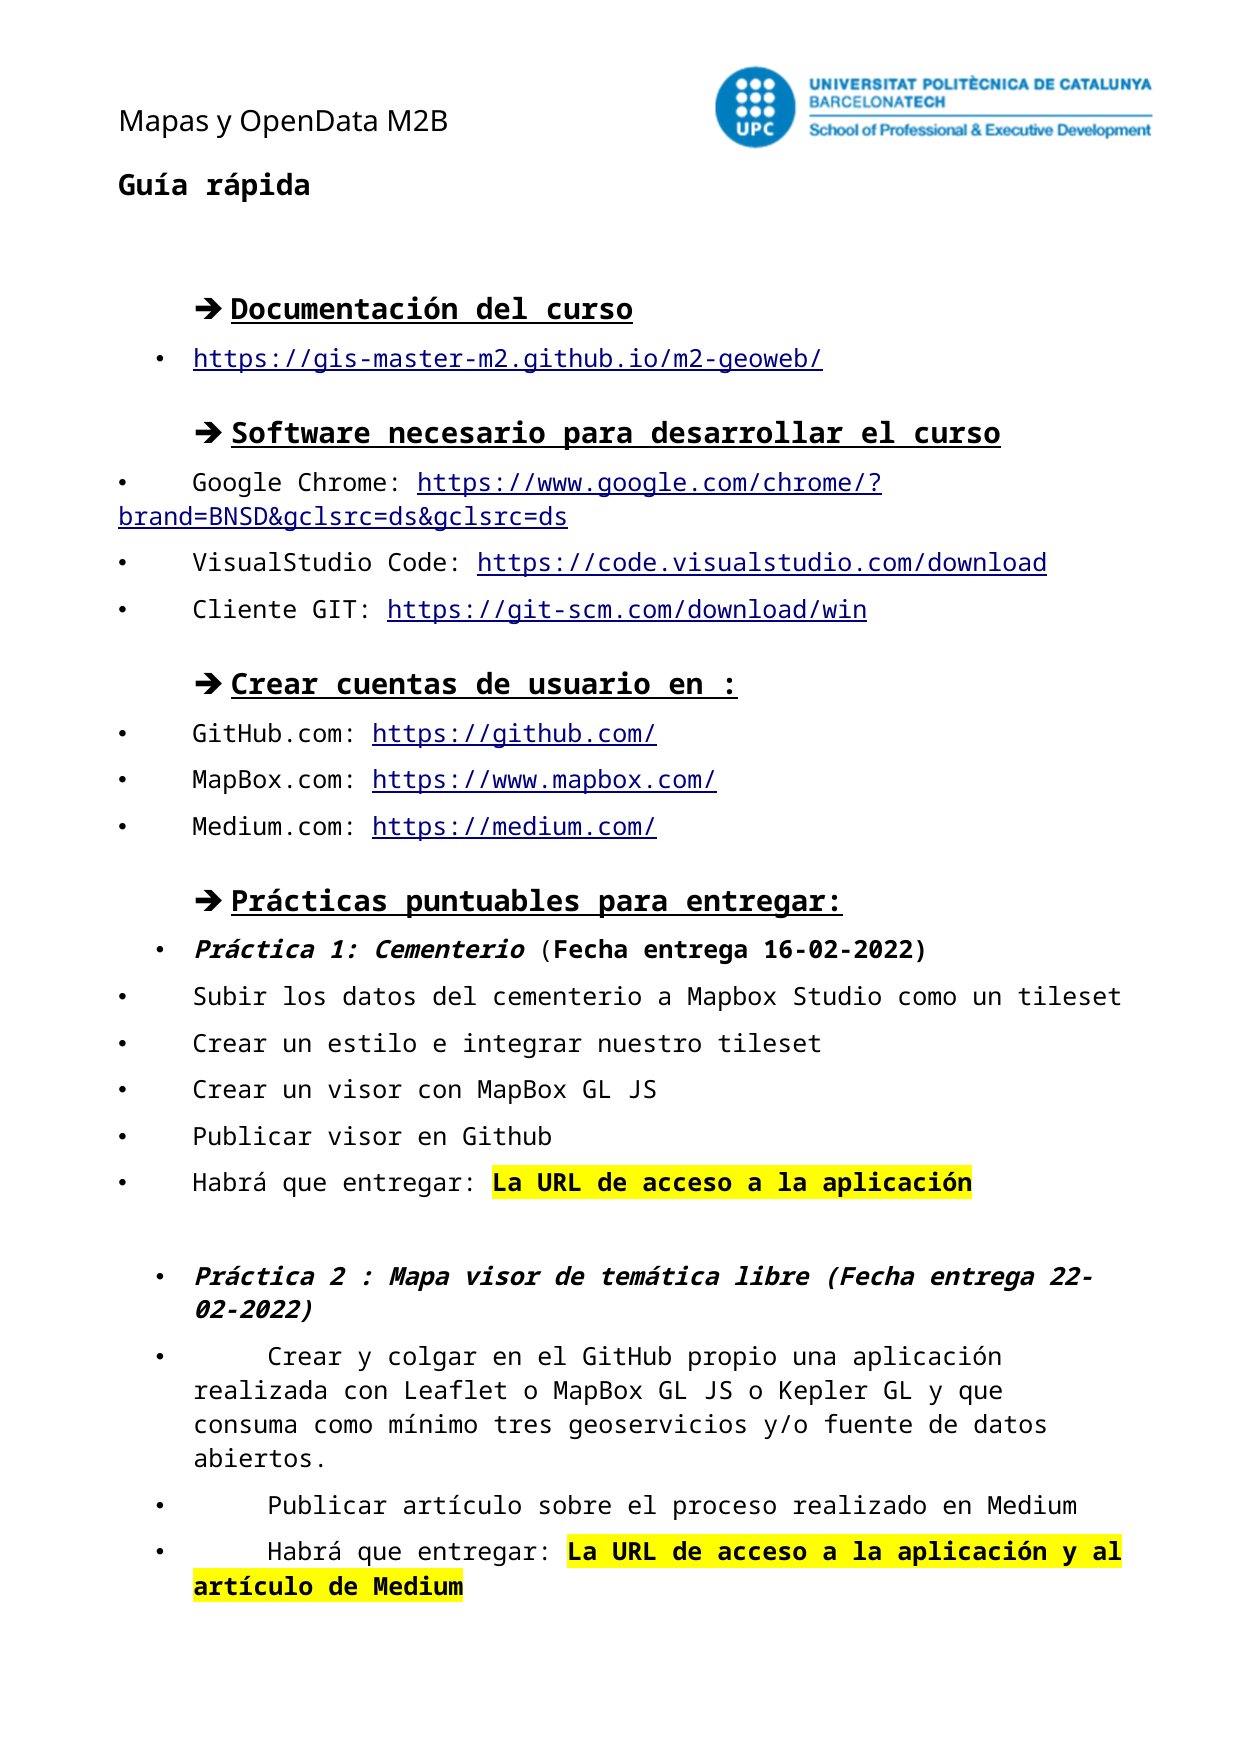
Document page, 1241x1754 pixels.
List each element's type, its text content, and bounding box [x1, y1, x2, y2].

list VisualStudio Code: https://code.visualstudio.com/download [118, 545, 1122, 579]
list GitHub.com: https://github.com/ [118, 715, 1122, 749]
list Software necesario para desarrollar el curso [193, 412, 1122, 452]
list Prácticas puntuables para entregar: [193, 880, 1122, 920]
list Crear y colgar en el GitHub propio una aplicación realizada con Leaflet o MapBox GL JS o Kepler GL y que consuma como mínimo tres geoservicios y/o fuente de datos abiertos. [156, 1339, 1122, 1475]
list Publicar visor en Github [118, 1118, 1122, 1152]
list Práctica 2 : Mapa visor de temática libre (Fecha entrega 22-02-2022) [156, 1258, 1122, 1326]
list Google Chrome: https://www.google.com/chrome/?brand=BNSD&gclsrc=ds&gclsrc=ds [118, 464, 1122, 532]
list Crear un estilo e integrar nuestro tileset [118, 1025, 1122, 1059]
list Crear un visor con MapBox GL JS [118, 1072, 1122, 1106]
list Subir los datos del cementerio a Mapbox Studio como un tileset [118, 979, 1122, 1013]
list Habrá que entregar: La URL de acceso a la aplicación [118, 1165, 1122, 1199]
subtitle Guía rápida [118, 165, 1122, 204]
list Cliente GIT: https://git-scm.com/download/win [118, 592, 1122, 626]
list Medium.com: https://medium.com/ [118, 808, 1122, 842]
list Práctica 1: Cementerio (Fecha entrega 16-02-2022) [156, 932, 1122, 966]
list Publicar artículo sobre el proceso realizado en Medium [156, 1487, 1122, 1522]
list Documentación del curso [193, 288, 1122, 328]
list Crear cuentas de usuario en : [193, 663, 1122, 703]
list MapBox.com: https://www.mapbox.com/ [118, 762, 1122, 796]
list Habrá que entregar: La URL de acceso a la aplicación y al artículo de Medium [156, 1534, 1122, 1602]
list https://gis-master-m2.github.io/m2-geoweb/ [156, 341, 1122, 375]
